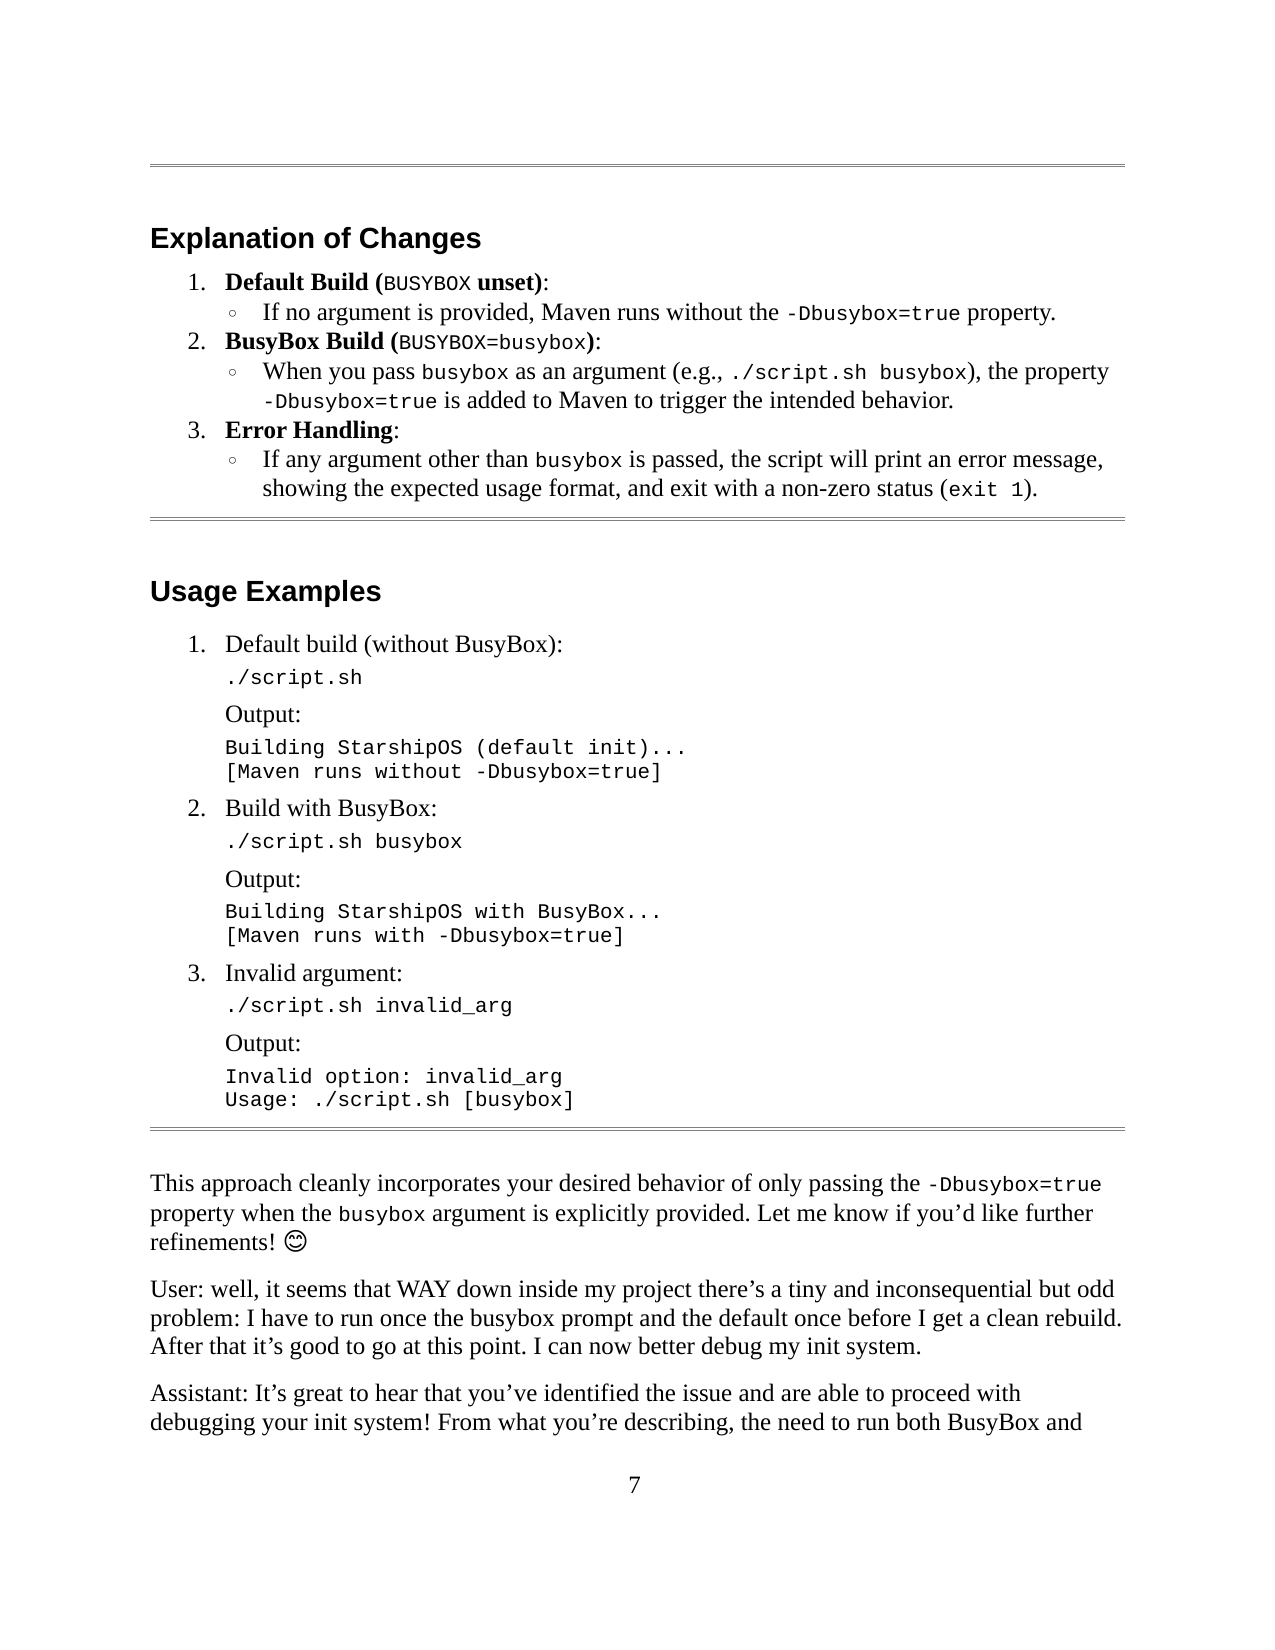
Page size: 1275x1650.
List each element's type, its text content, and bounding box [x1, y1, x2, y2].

list BusyBox Build (BUSYBOX=busybox): [187, 326, 1125, 356]
list Output: [187, 864, 1125, 892]
list ./script.sh invalid_arg [187, 995, 1125, 1019]
list If no argument is provided, Maven runs without the -Dbusybox=true property. [225, 297, 1125, 326]
list Building StarshipOS (default init)... [187, 737, 1125, 761]
list Default Build (BUSYBOX unset): [187, 267, 1125, 297]
list Default build (without BusyBox): [187, 629, 1125, 658]
subtitle Usage Examples [150, 574, 1125, 608]
list [Maven runs with -Dbusybox=true] [187, 925, 1125, 949]
list Error Handling: [187, 415, 1125, 444]
list Building StarshipOS with BusyBox... [187, 901, 1125, 925]
list ./script.sh [187, 667, 1125, 691]
list ./script.sh busybox [187, 831, 1125, 855]
subtitle Explanation of Changes [150, 221, 1125, 255]
list Build with BusyBox: [187, 793, 1125, 822]
list Invalid option: invalid_arg [187, 1066, 1125, 1089]
list Output: [187, 1028, 1125, 1057]
text This approach cleanly incorporates your desired behavior of only passing the -Dbusybox=true property when the busybox argument is explicitly provided. Let me know if you’d like further refinements! 😊 [150, 1168, 1125, 1256]
list Output: [187, 699, 1125, 728]
text User: well, it seems that WAY down inside my project there’s a tiny and inconsequential but odd problem: I have to run once the busybox prompt and the default once before I get a clean rebuild. After that it’s good to go at this point. I can now better debug my init system. [150, 1274, 1125, 1360]
list [Maven runs without -Dbusybox=true] [187, 761, 1125, 784]
list When you pass busybox as an argument (e.g., ./script.sh busybox), the property -Dbusybox=true is added to Maven to trigger the intended behavior. [225, 356, 1125, 415]
list Usage: ./script.sh [busybox] [187, 1089, 1125, 1113]
list Invalid argument: [187, 958, 1125, 986]
text Assistant: It’s great to hear that you’ve identified the issue and are able to proceed with debugging your init system! From what you’re describing, the need to run both BusyBox and [150, 1378, 1125, 1436]
list If any argument other than busybox is passed, the script will print an error message, showing the expected usage format, and exit with a non-zero status (exit 1). [225, 444, 1125, 503]
